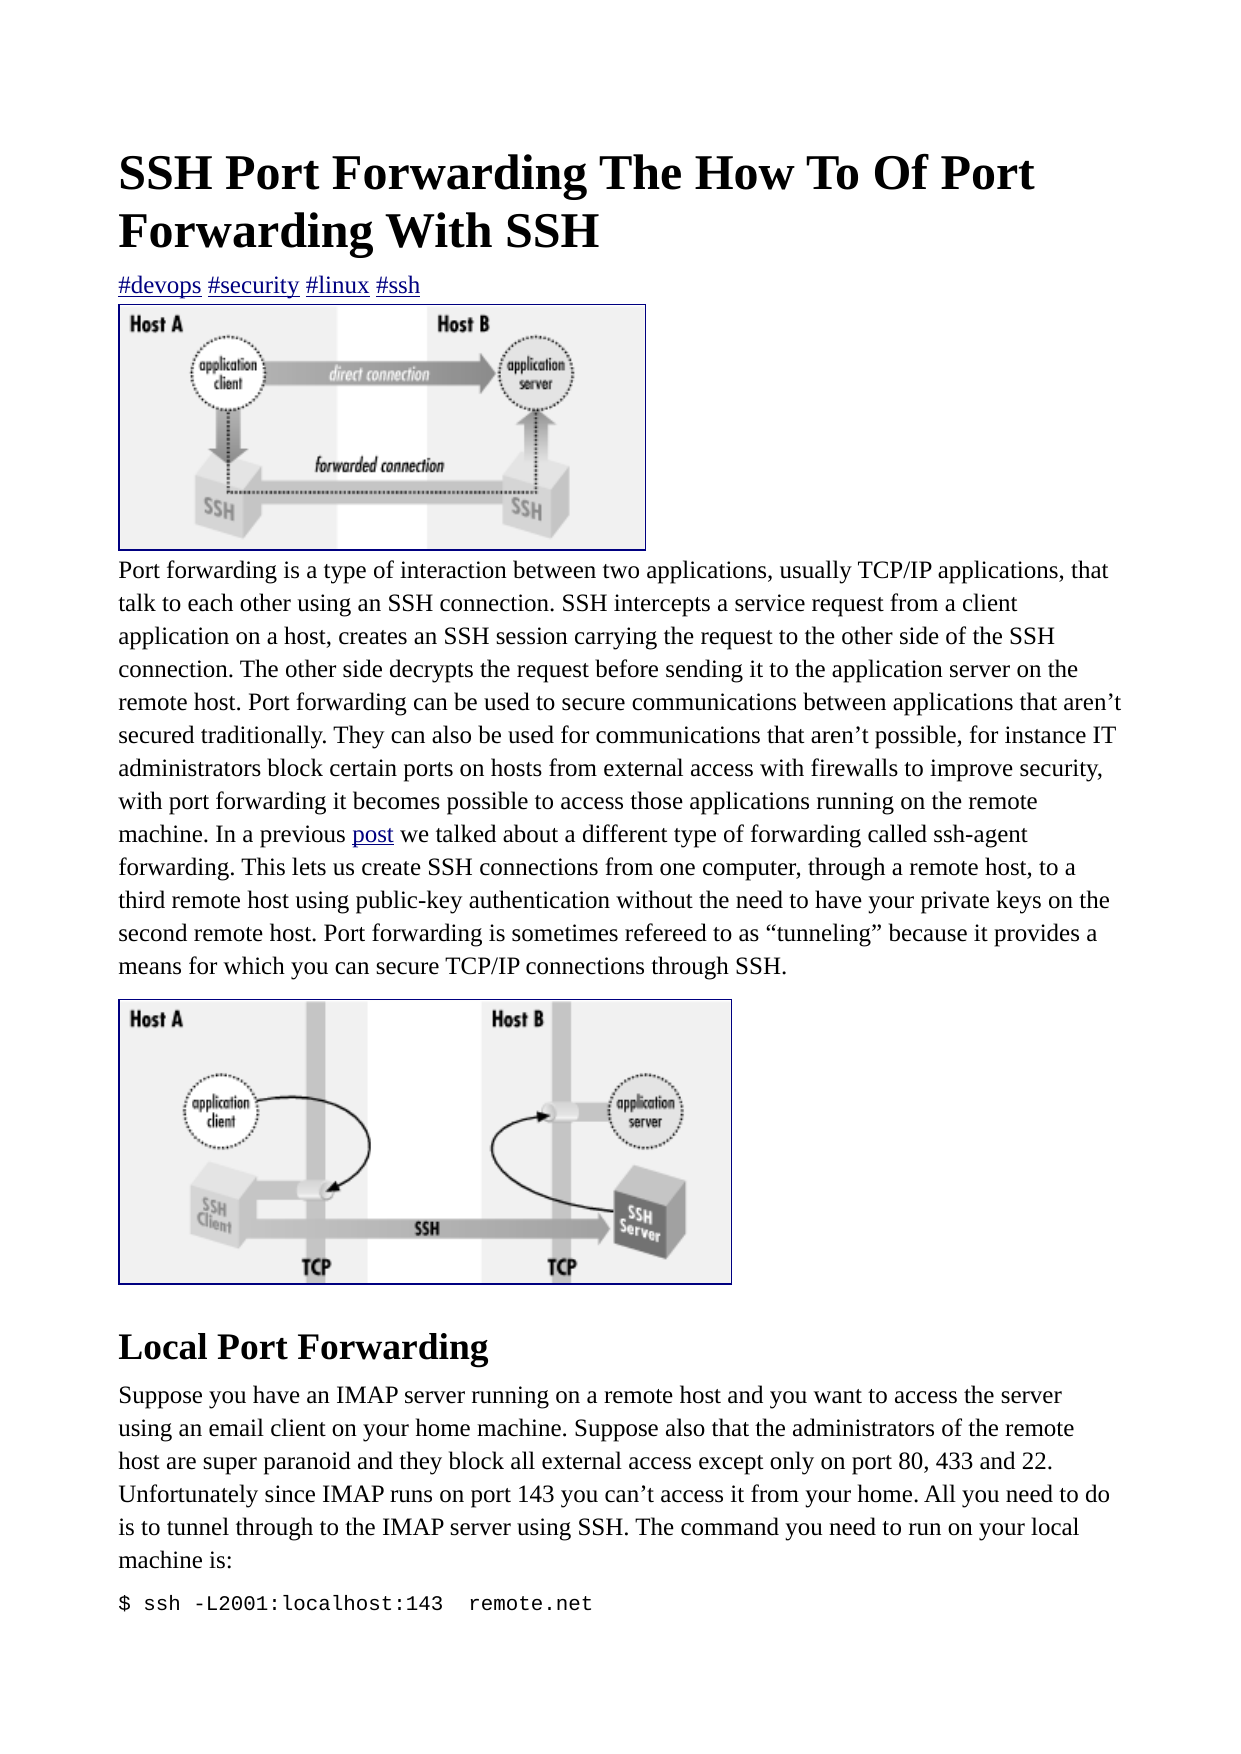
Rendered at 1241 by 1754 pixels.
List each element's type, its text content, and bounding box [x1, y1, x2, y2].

text Port forwarding is a type of interaction between two applications, usually TCP/IP applications, that talk to each other using an SSH connection. SSH intercepts a service request from a client application on a host, creates an SSH session carrying the request to the other side of the SSH connection. The other side decrypts the request before sending it to the application server on the remote host. Port forwarding can be used to secure communications between applications that aren’t secured traditionally. They can also be used for communications that aren’t possible, for instance IT administrators block certain ports on hosts from external access with firewalls to improve security, with port forwarding it becomes possible to access those applications running on the remote machine. In a previous post we talked about a different type of forwarding called ssh-agent forwarding. This lets us create SSH connections from one computer, through a remote host, to a third remote host using public-key authentication without the need to have your private keys on the second remote host. Port forwarding is sometimes refereed to as “tunneling” because it provides a means for which you can secure TCP/IP connections through SSH. [118, 304, 1122, 980]
picture [120, 305, 645, 549]
text Suppose you have an IMAP server running on a remote host and you want to access the server using an email client on your home machine. Suppose also that the administrators of the remote host are super paranoid and they block all external access except only on port 80, 433 and 22. Unfortunately since IMAP runs on port 143 you can’t access it from your home. All you need to do is to tunnel through to the IMAP server using SSH. The command you need to run on your local machine is: [118, 1380, 1122, 1574]
text $ ssh -L2001:localhost:143 remote.net [118, 1593, 1122, 1616]
subtitle SSH Port Forwarding The How To Of Port Forwarding With SSH [118, 143, 1122, 258]
subtitle Local Port Forwarding [118, 1324, 1122, 1367]
text #devops #security #linux #ssh [118, 271, 1122, 299]
picture [120, 1000, 731, 1283]
